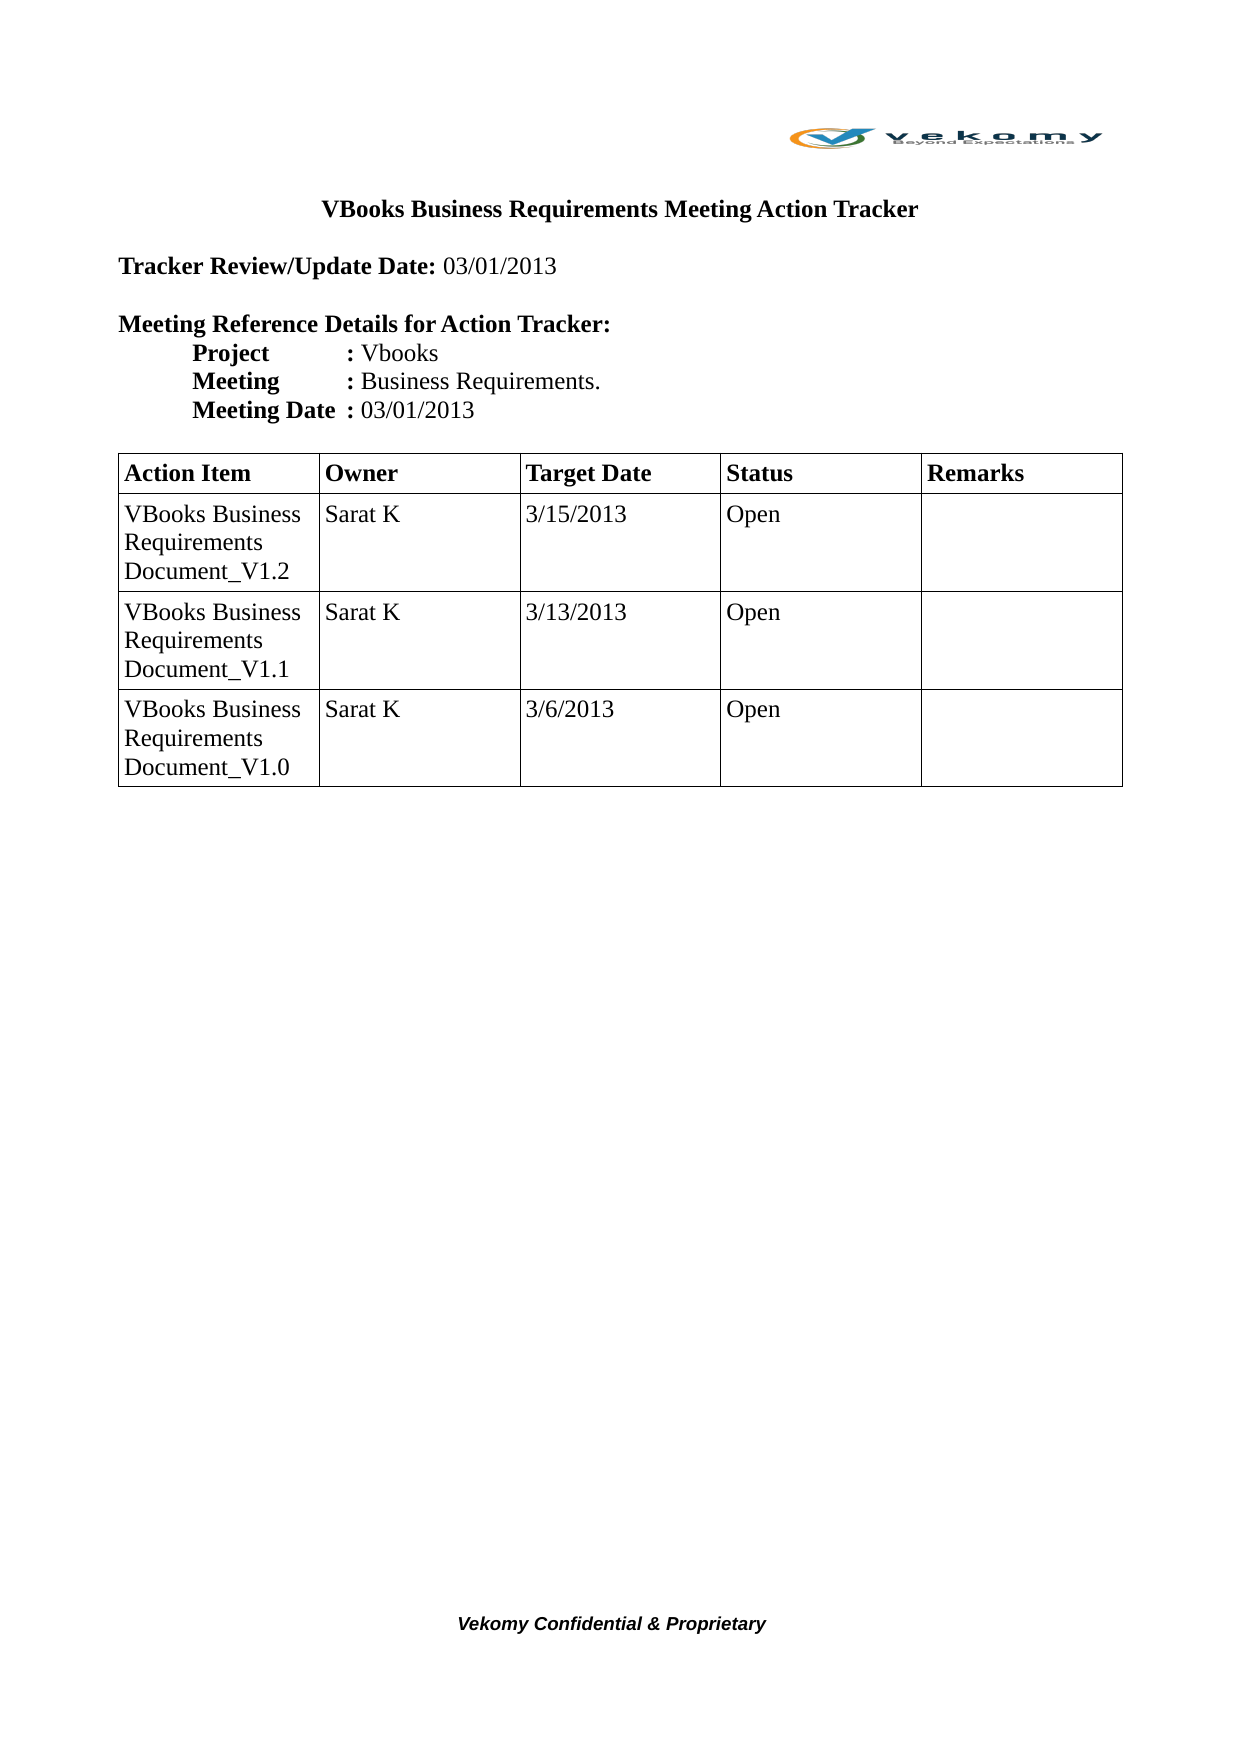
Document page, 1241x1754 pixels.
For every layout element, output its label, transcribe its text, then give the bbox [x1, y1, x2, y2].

picture [786, 127, 1106, 150]
table_cell Open [721, 494, 921, 591]
table_cell VBooks Business Requirements Document_V1.0 [119, 690, 319, 786]
table_cell VBooks Business Requirements Document_V1.1 [119, 592, 319, 688]
table_cell [922, 592, 1122, 688]
table_cell Open [721, 690, 921, 786]
table_header Remarks [922, 454, 1122, 493]
table_cell 3/15/2013 [521, 494, 720, 591]
table_cell Sarat K [320, 494, 520, 591]
text Meeting : Business Requirements. [118, 366, 1122, 395]
table_cell 3/6/2013 [521, 690, 720, 786]
table_cell Open [721, 592, 921, 688]
text Meeting Date : 03/01/2013 [118, 395, 1122, 424]
table_header Owner [320, 454, 520, 493]
text Project : Vbooks [118, 338, 1122, 366]
table_header Action Item [119, 454, 319, 493]
text VBooks Business Requirements Meeting Action Tracker [118, 194, 1122, 223]
table_cell [922, 494, 1122, 591]
table_cell 3/13/2013 [521, 592, 720, 688]
table_cell VBooks Business Requirements Document_V1.2 [119, 494, 319, 591]
table_header Status [721, 454, 921, 493]
table_header Target Date [521, 454, 720, 493]
table_cell Sarat K [320, 592, 520, 688]
text Meeting Reference Details for Action Tracker: [118, 309, 1122, 338]
table_cell [922, 690, 1122, 786]
text Tracker Review/Update Date: 03/01/2013 [118, 251, 1122, 280]
table_cell Sarat K [320, 690, 520, 786]
